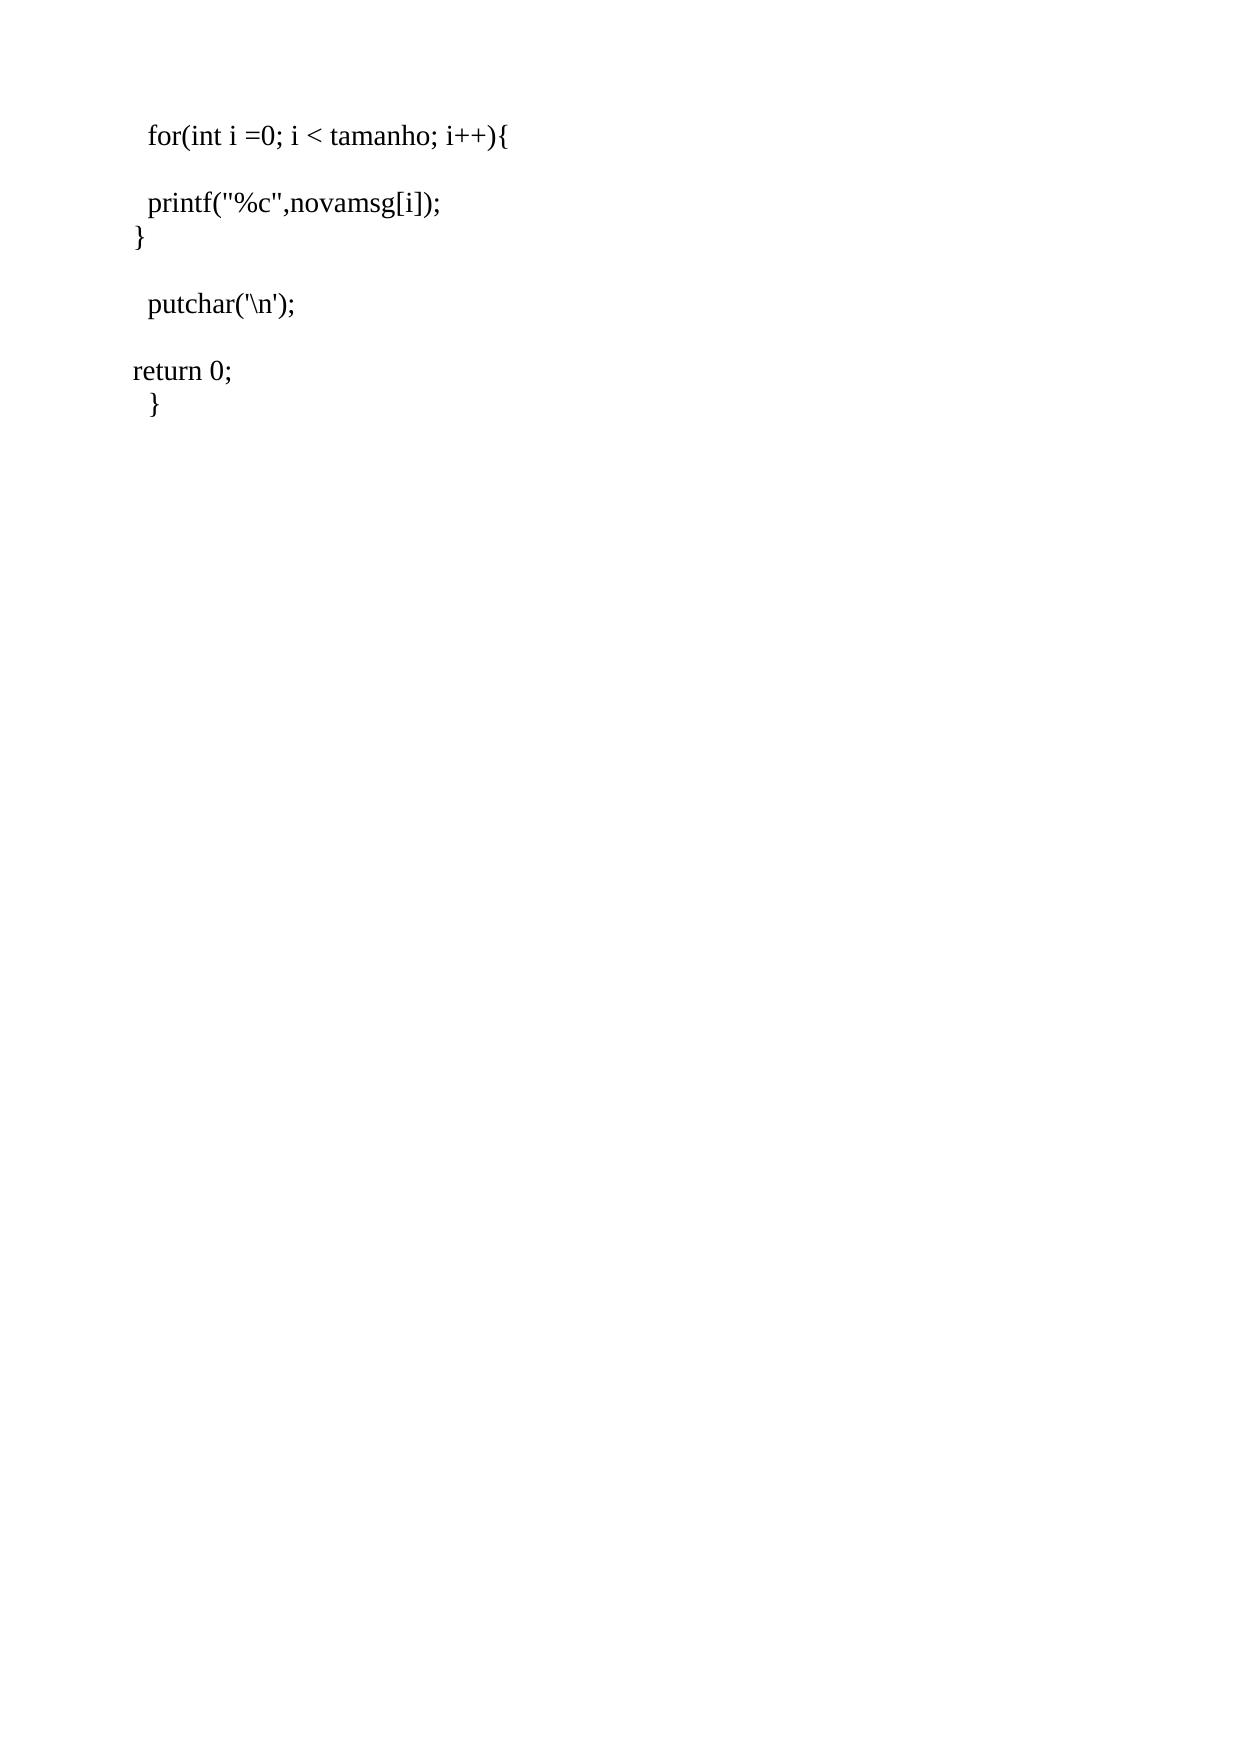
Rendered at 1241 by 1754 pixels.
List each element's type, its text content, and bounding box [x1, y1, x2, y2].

text return 0; [118, 353, 1122, 386]
text printf("%c",novamsg[i]); [118, 185, 1122, 219]
text } [118, 386, 1122, 420]
text putchar('\n'); [118, 286, 1122, 319]
text for(int i =0; i < tamanho; i++){ [118, 118, 1122, 152]
text } [118, 219, 1122, 252]
